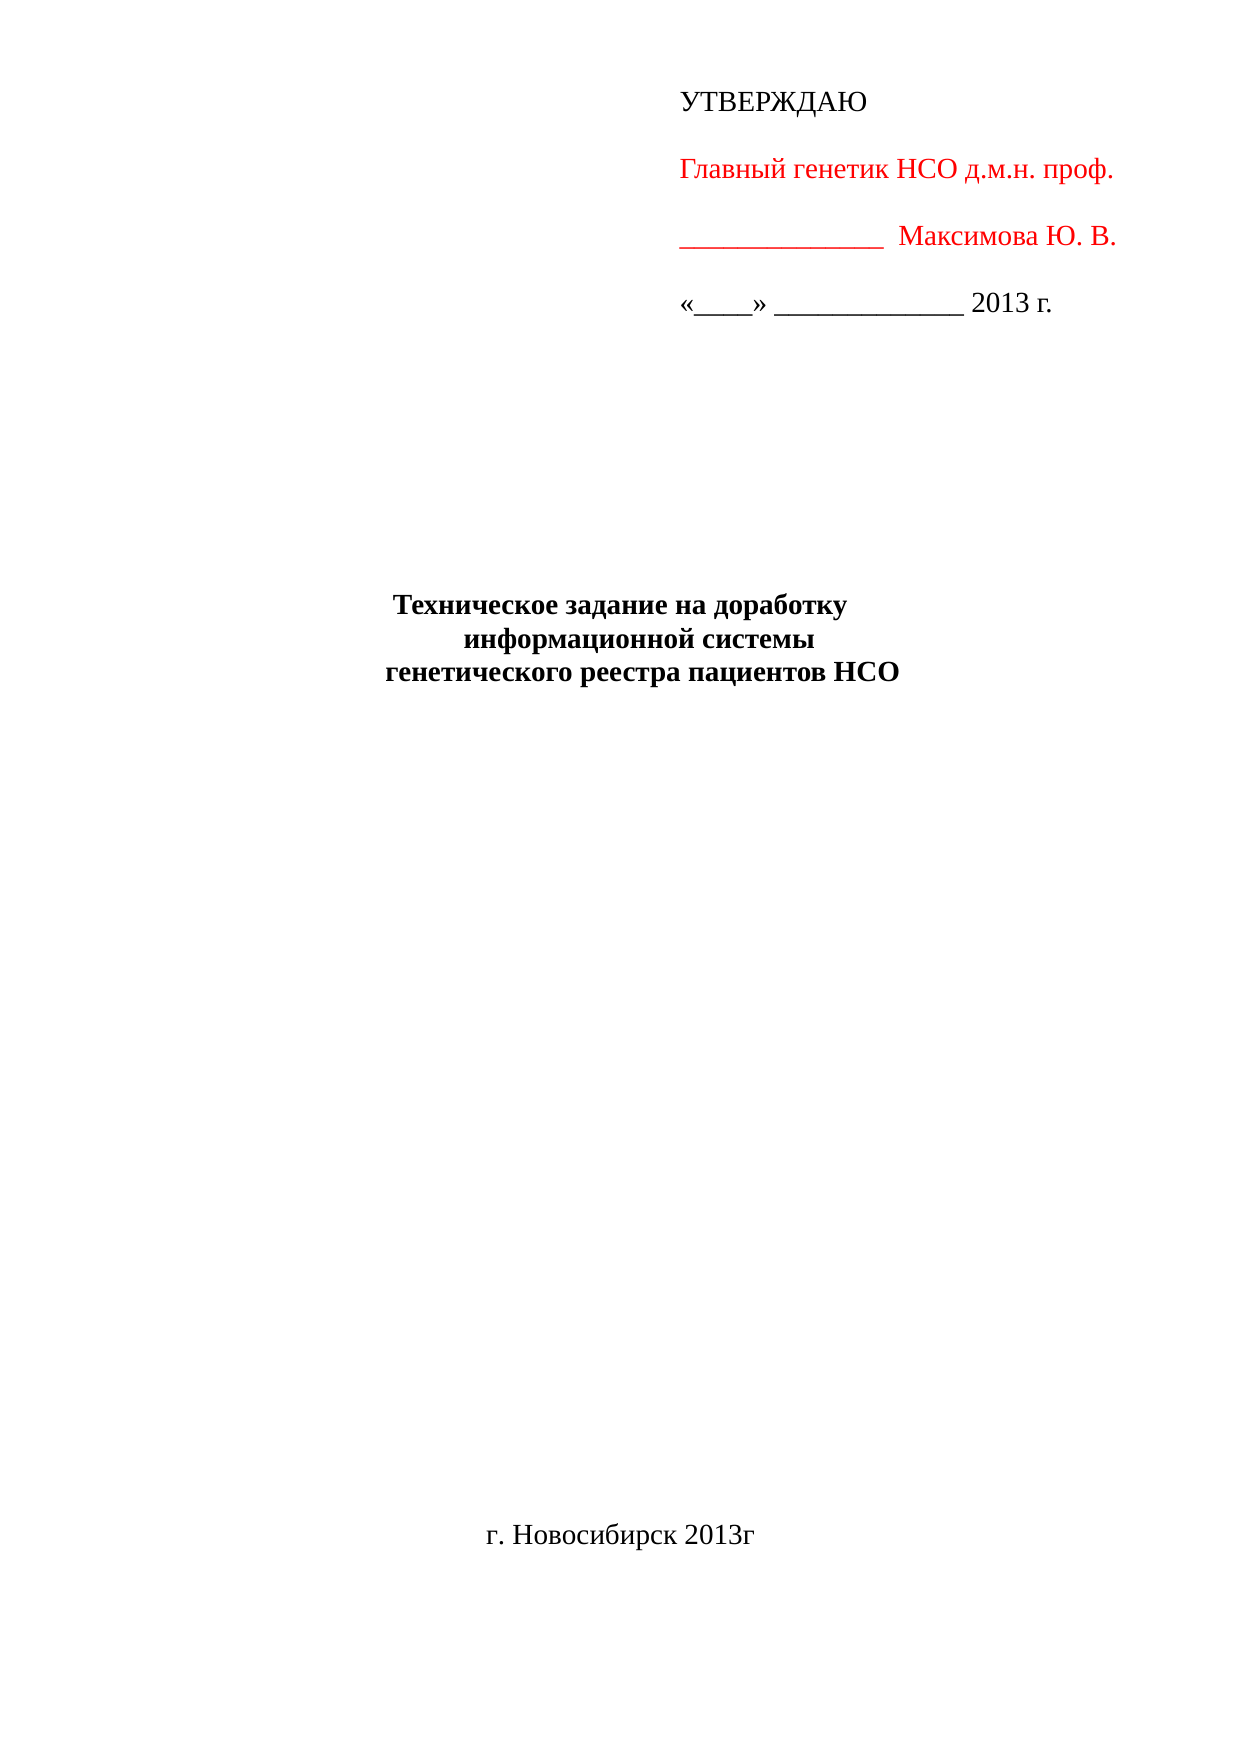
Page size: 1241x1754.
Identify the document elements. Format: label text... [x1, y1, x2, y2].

text УТВЕРЖДАЮ [118, 84, 1122, 118]
subtitle Техническое задание на доработку информационной системы генетического реестра пациентов НСО [118, 587, 1122, 688]
text г. Новосибирск 2013г [118, 1517, 1122, 1550]
text ______________ Максимова Ю. В. [118, 218, 1122, 252]
text «____» _____________ 2013 г. [118, 286, 1122, 319]
text Главный генетик НСО д.м.н. проф. [118, 151, 1122, 185]
